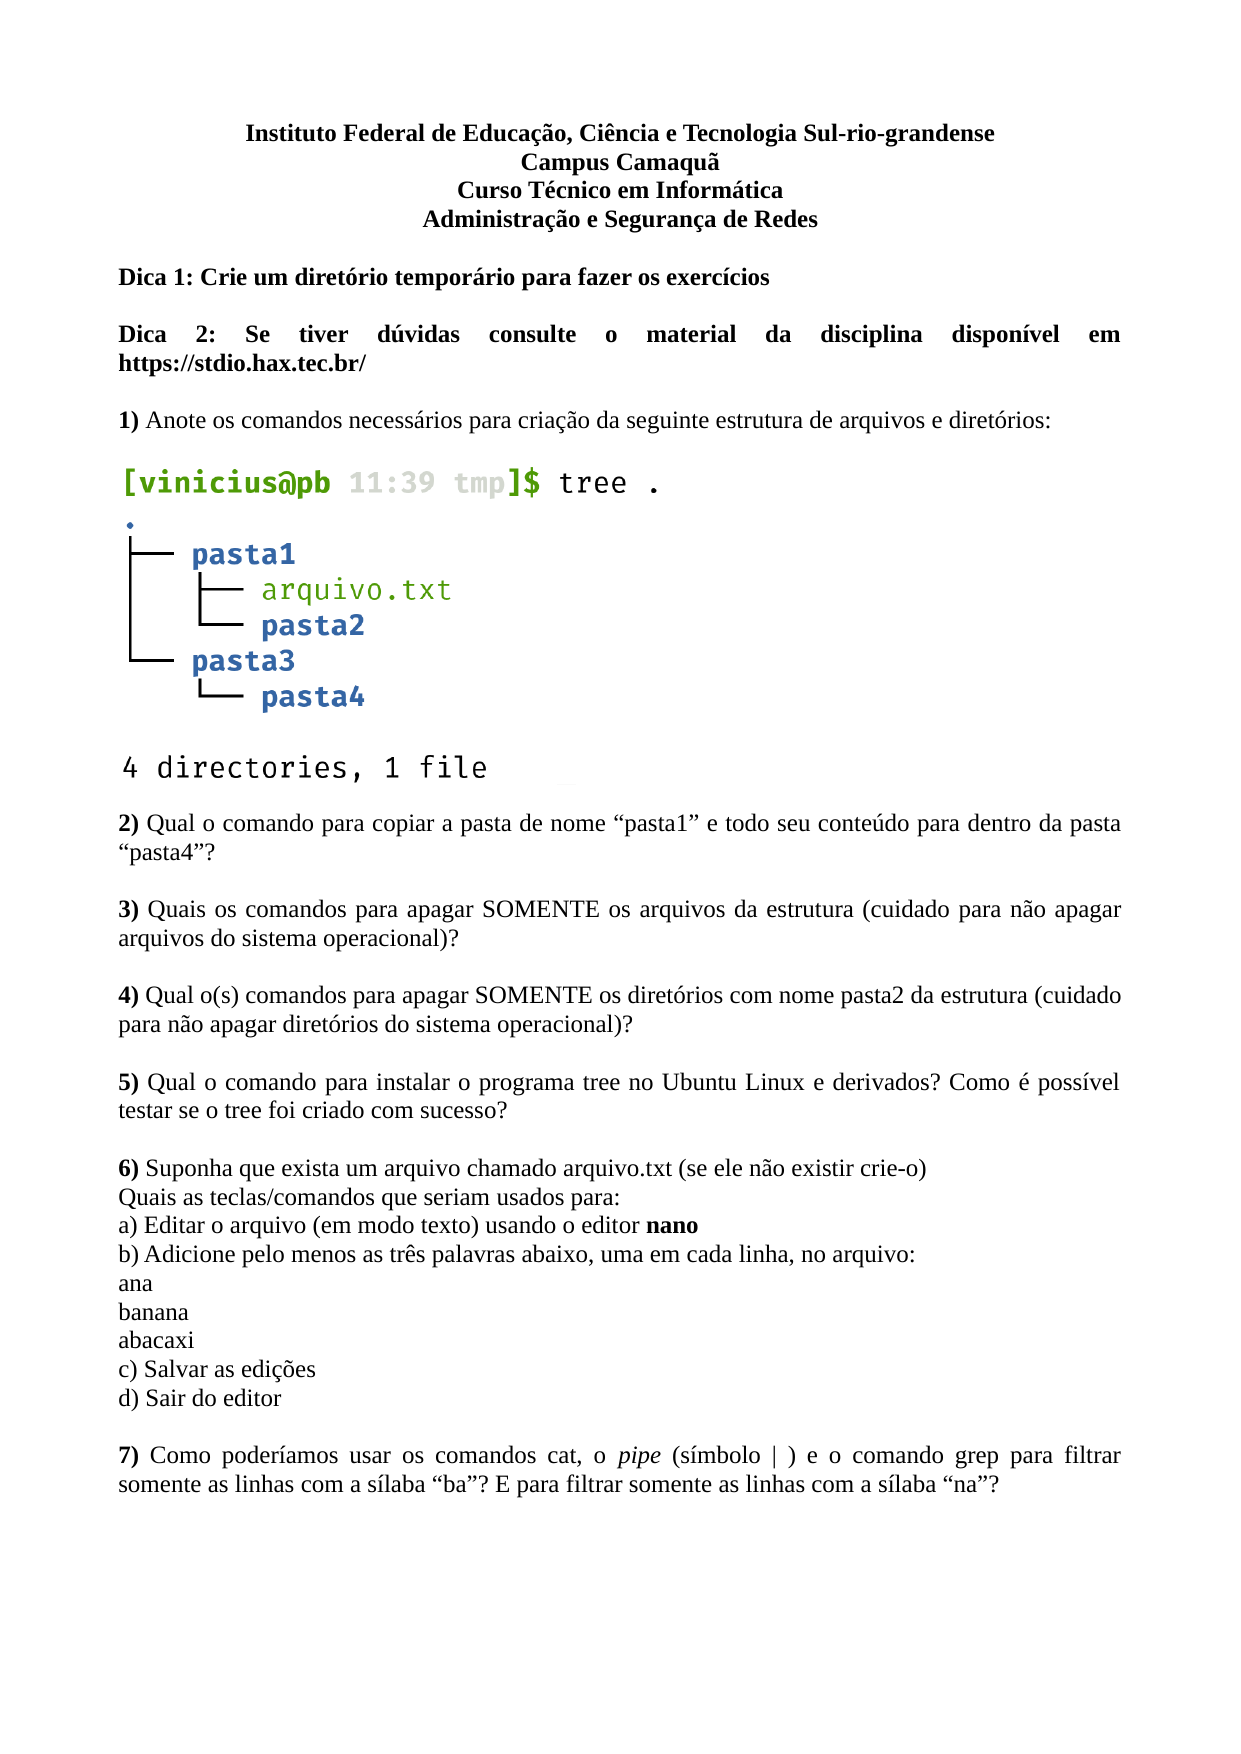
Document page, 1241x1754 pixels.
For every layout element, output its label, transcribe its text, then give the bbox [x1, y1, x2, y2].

text 7) Como poderíamos usar os comandos cat, o pipe (símbolo | ) e o comando grep para filtrar somente as linhas com a sílaba “ba”? E para filtrar somente as linhas com a sílaba “na”? [118, 1441, 1122, 1498]
text abacaxi [118, 1326, 1122, 1354]
text Curso Técnico em Informática [118, 176, 1122, 204]
text 6) Suponha que exista um arquivo chamado arquivo.txt (se ele não existir crie-o) [118, 1153, 1122, 1182]
text Dica 2: Se tiver dúvidas consulte o material da disciplina disponível em https://stdio.hax.tec.br/ [118, 319, 1122, 377]
text Administração e Segurança de Redes [118, 204, 1122, 233]
text 2) Qual o comando para copiar a pasta de nome “pasta1” e todo seu conteúdo para dentro da pasta “pasta4”? [118, 808, 1122, 866]
text c) Salvar as edições [118, 1354, 1122, 1383]
text b) Adicione pelo menos as três palavras abaixo, uma em cada linha, no arquivo: [118, 1239, 1122, 1268]
text Dica 1: Crie um diretório temporário para fazer os exercícios [118, 262, 1122, 291]
text d) Sair do editor [118, 1383, 1122, 1412]
text 4) Qual o(s) comandos para apagar SOMENTE os diretórios com nome pasta2 da estrutura (cuidado para não apagar diretórios do sistema operacional)? [118, 981, 1122, 1038]
text Instituto Federal de Educação, Ciência e Tecnologia Sul-rio-grandense [118, 118, 1122, 147]
text Campus Camaquã [118, 147, 1122, 176]
text 5) Qual o comando para instalar o programa tree no Ubuntu Linux e derivados? Como é possível testar se o tree foi criado com sucesso? [118, 1067, 1122, 1124]
text ana [118, 1268, 1122, 1297]
text Quais as teclas/comandos que seriam usados para: [118, 1182, 1122, 1211]
text banana [118, 1297, 1122, 1326]
text 3) Quais os comandos para apagar SOMENTE os arquivos da estrutura (cuidado para não apagar arquivos do sistema operacional)? [118, 894, 1122, 952]
text 1) Anote os comandos necessários para criação da seguinte estrutura de arquivos e diretórios: [118, 406, 1122, 434]
text a) Editar o arquivo (em modo texto) usando o editor nano [118, 1211, 1122, 1239]
picture [121, 463, 900, 785]
